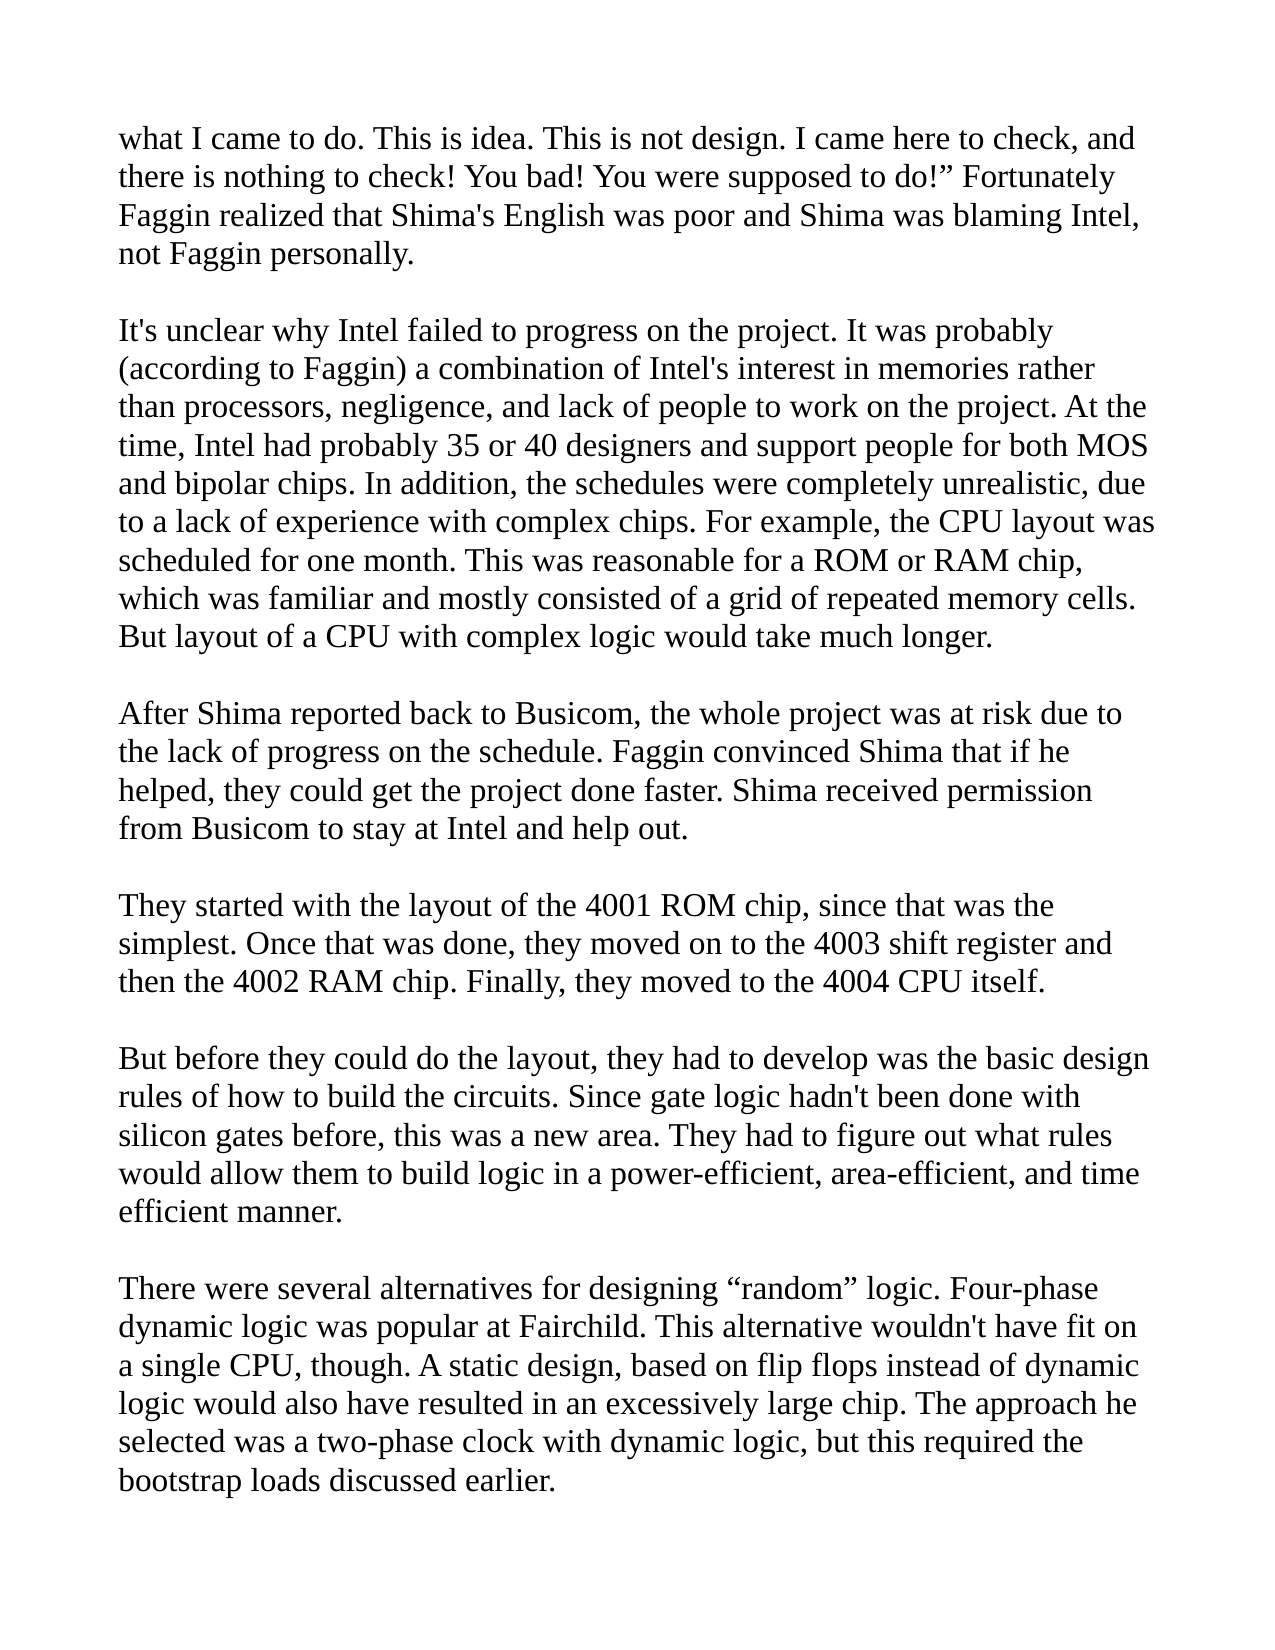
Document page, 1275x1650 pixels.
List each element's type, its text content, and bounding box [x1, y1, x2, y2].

text There were several alternatives for designing “random” logic. Four-phase dynamic logic was popular at Fairchild. This alternative wouldn't have fit on a single CPU, though. A static design, based on flip flops instead of dynamic logic would also have resulted in an excessively large chip. The approach he selected was a two-phase clock with dynamic logic, but this required the bootstrap loads discussed earlier. [118, 1268, 1157, 1498]
text It's unclear why Intel failed to progress on the project. It was probably (according to Faggin) a combination of Intel's interest in memories rather than processors, negligence, and lack of people to work on the project. At the time, Intel had probably 35 or 40 designers and support people for both MOS and bipolar chips. In addition, the schedules were completely unrealistic, due to a lack of experience with complex chips. For example, the CPU layout was scheduled for one month. This was reasonable for a ROM or RAM chip, which was familiar and mostly consisted of a grid of repeated memory cells. But layout of a CPU with complex logic would take much longer. [118, 310, 1157, 655]
text They started with the layout of the 4001 ROM chip, since that was the simplest. Once that was done, they moved on to the 4003 shift register and then the 4002 RAM chip. Finally, they moved to the 4004 CPU itself. [118, 885, 1157, 1000]
text what I came to do. This is idea. This is not design. I came here to check, and there is nothing to check! You bad! You were supposed to do!” Fortunately Faggin realized that Shima's English was poor and Shima was blaming Intel, not Faggin personally. [118, 118, 1157, 271]
text But before they could do the layout, they had to develop was the basic design rules of how to build the circuits. Since gate logic hadn't been done with silicon gates before, this was a new area. They had to figure out what rules would allow them to build logic in a power-efficient, area-efficient, and time efficient manner. [118, 1038, 1157, 1230]
text After Shima reported back to Busicom, the whole project was at risk due to the lack of progress on the schedule. Faggin convinced Shima that if he helped, they could get the project done faster. Shima received permission from Busicom to stay at Intel and help out. [118, 693, 1157, 846]
